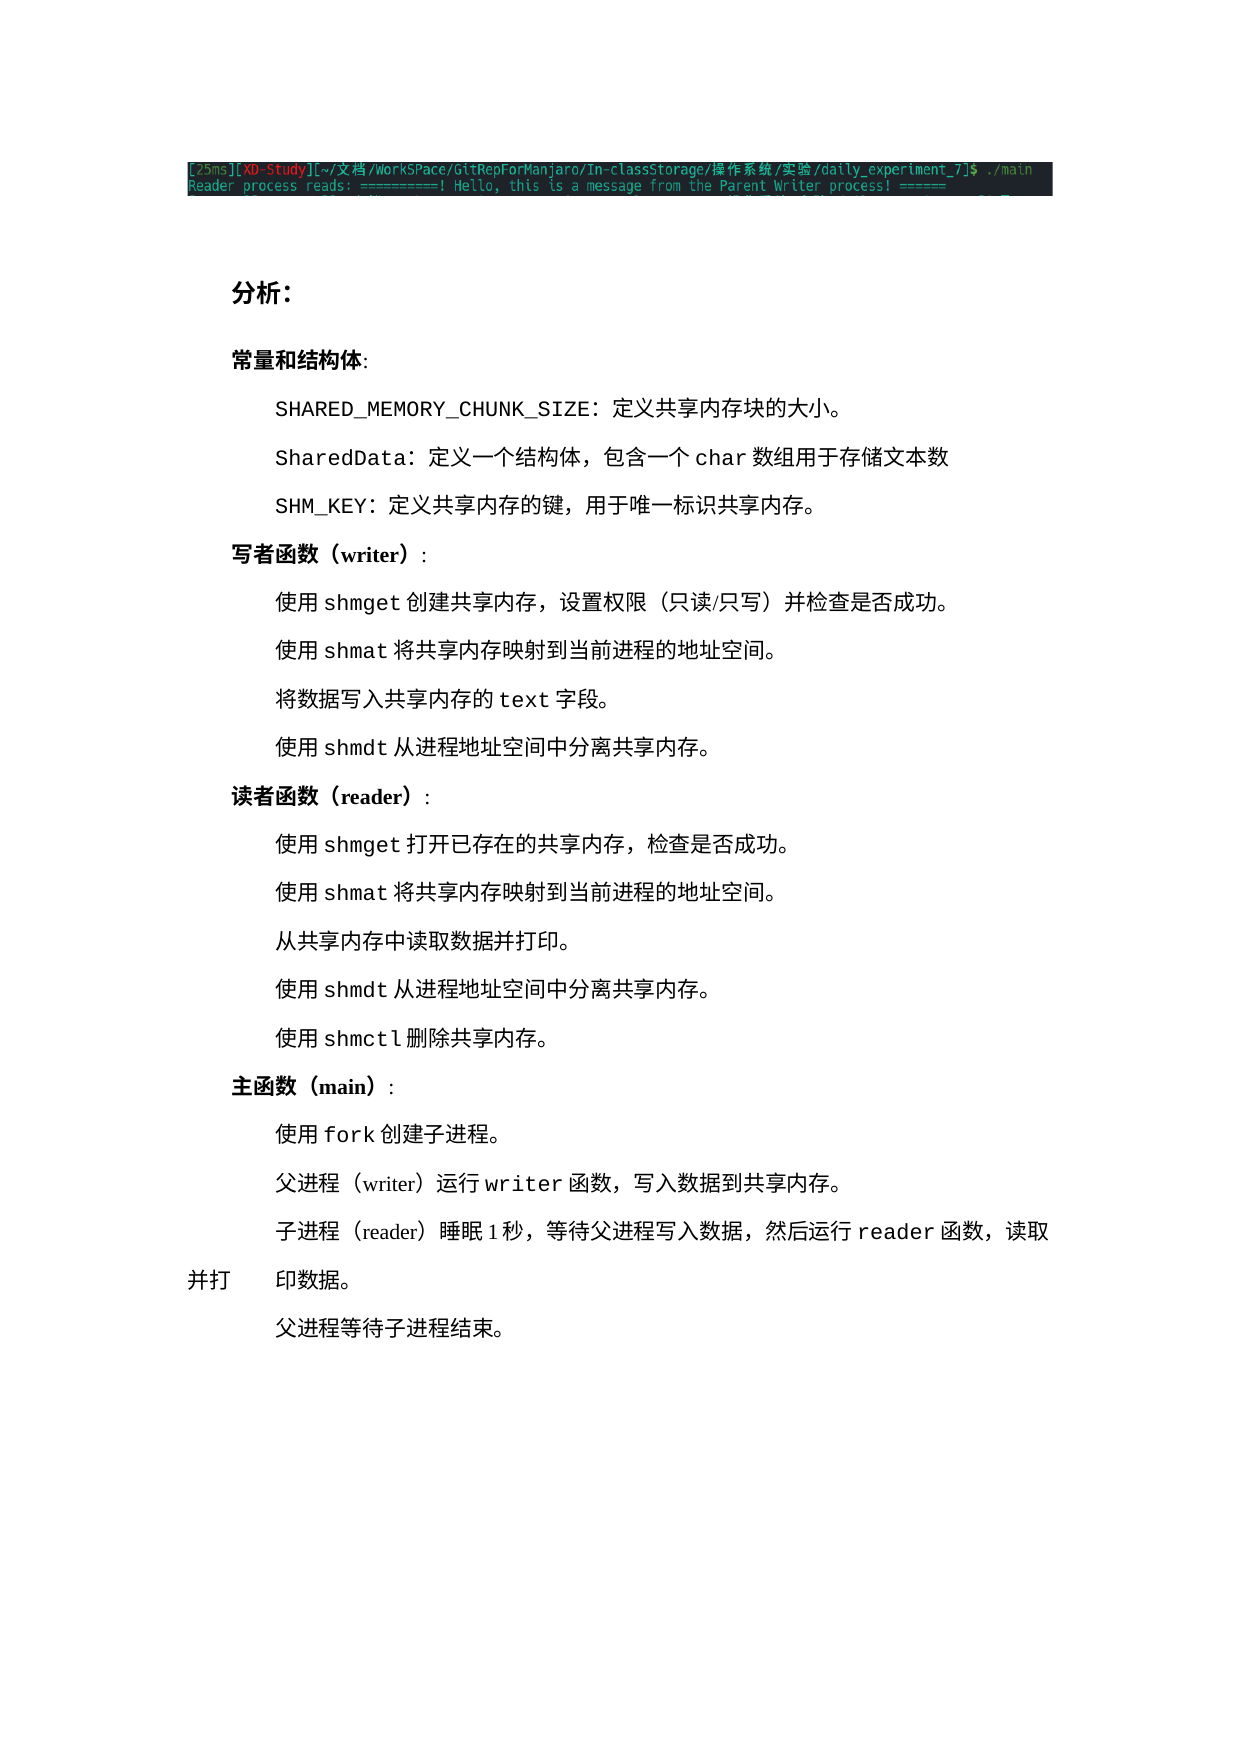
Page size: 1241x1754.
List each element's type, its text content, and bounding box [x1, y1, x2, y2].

subtitle 使用shmat将共享内存映射到当前进程的地址空间。 [187, 875, 1053, 908]
subtitle SharedData：定义一个结构体，包含一个char数组用于存储文本数 [187, 439, 1053, 472]
subtitle SHARED_MEMORY_CHUNK_SIZE：定义共享内存块的大小。 [187, 391, 1053, 423]
subtitle 使用shmget打开已存在的共享内存，检查是否成功。 [187, 827, 1053, 859]
subtitle 使用shmget创建共享内存，设置权限（只读/只写）并检查是否成功。 [187, 584, 1053, 617]
subtitle 使用shmdt从进程地址空间中分离共享内存。 [187, 730, 1053, 762]
subtitle 使用shmat将共享内存映射到当前进程的地址空间。 [187, 633, 1053, 666]
subtitle 使用shmctl删除共享内存。 [187, 1020, 1053, 1053]
subtitle 主函数（main）: [187, 1069, 1053, 1101]
subtitle 使用shmdt从进程地址空间中分离共享内存。 [187, 972, 1053, 1004]
subtitle 写者函数（writer）: [187, 536, 1053, 569]
subtitle SHM_KEY：定义共享内存的键，用于唯一标识共享内存。 [187, 488, 1053, 520]
subtitle 使用fork创建子进程。 [187, 1117, 1053, 1149]
subtitle 子进程（reader）睡眠1秒，等待父进程写入数据，然后运行reader函数，读取并打 印数据。 [187, 1214, 1053, 1295]
subtitle 分析： [187, 196, 1053, 324]
subtitle 从共享内存中读取数据并打印。 [187, 923, 1053, 956]
subtitle 父进程等待子进程结束。 [187, 1311, 1053, 1343]
subtitle 常量和结构体: [187, 343, 1053, 375]
picture [187, 162, 1053, 196]
subtitle 父进程（writer）运行writer函数，写入数据到共享内存。 [187, 1166, 1053, 1198]
subtitle 读者函数（reader）: [187, 778, 1053, 811]
subtitle 将数据写入共享内存的text字段。 [187, 681, 1053, 714]
